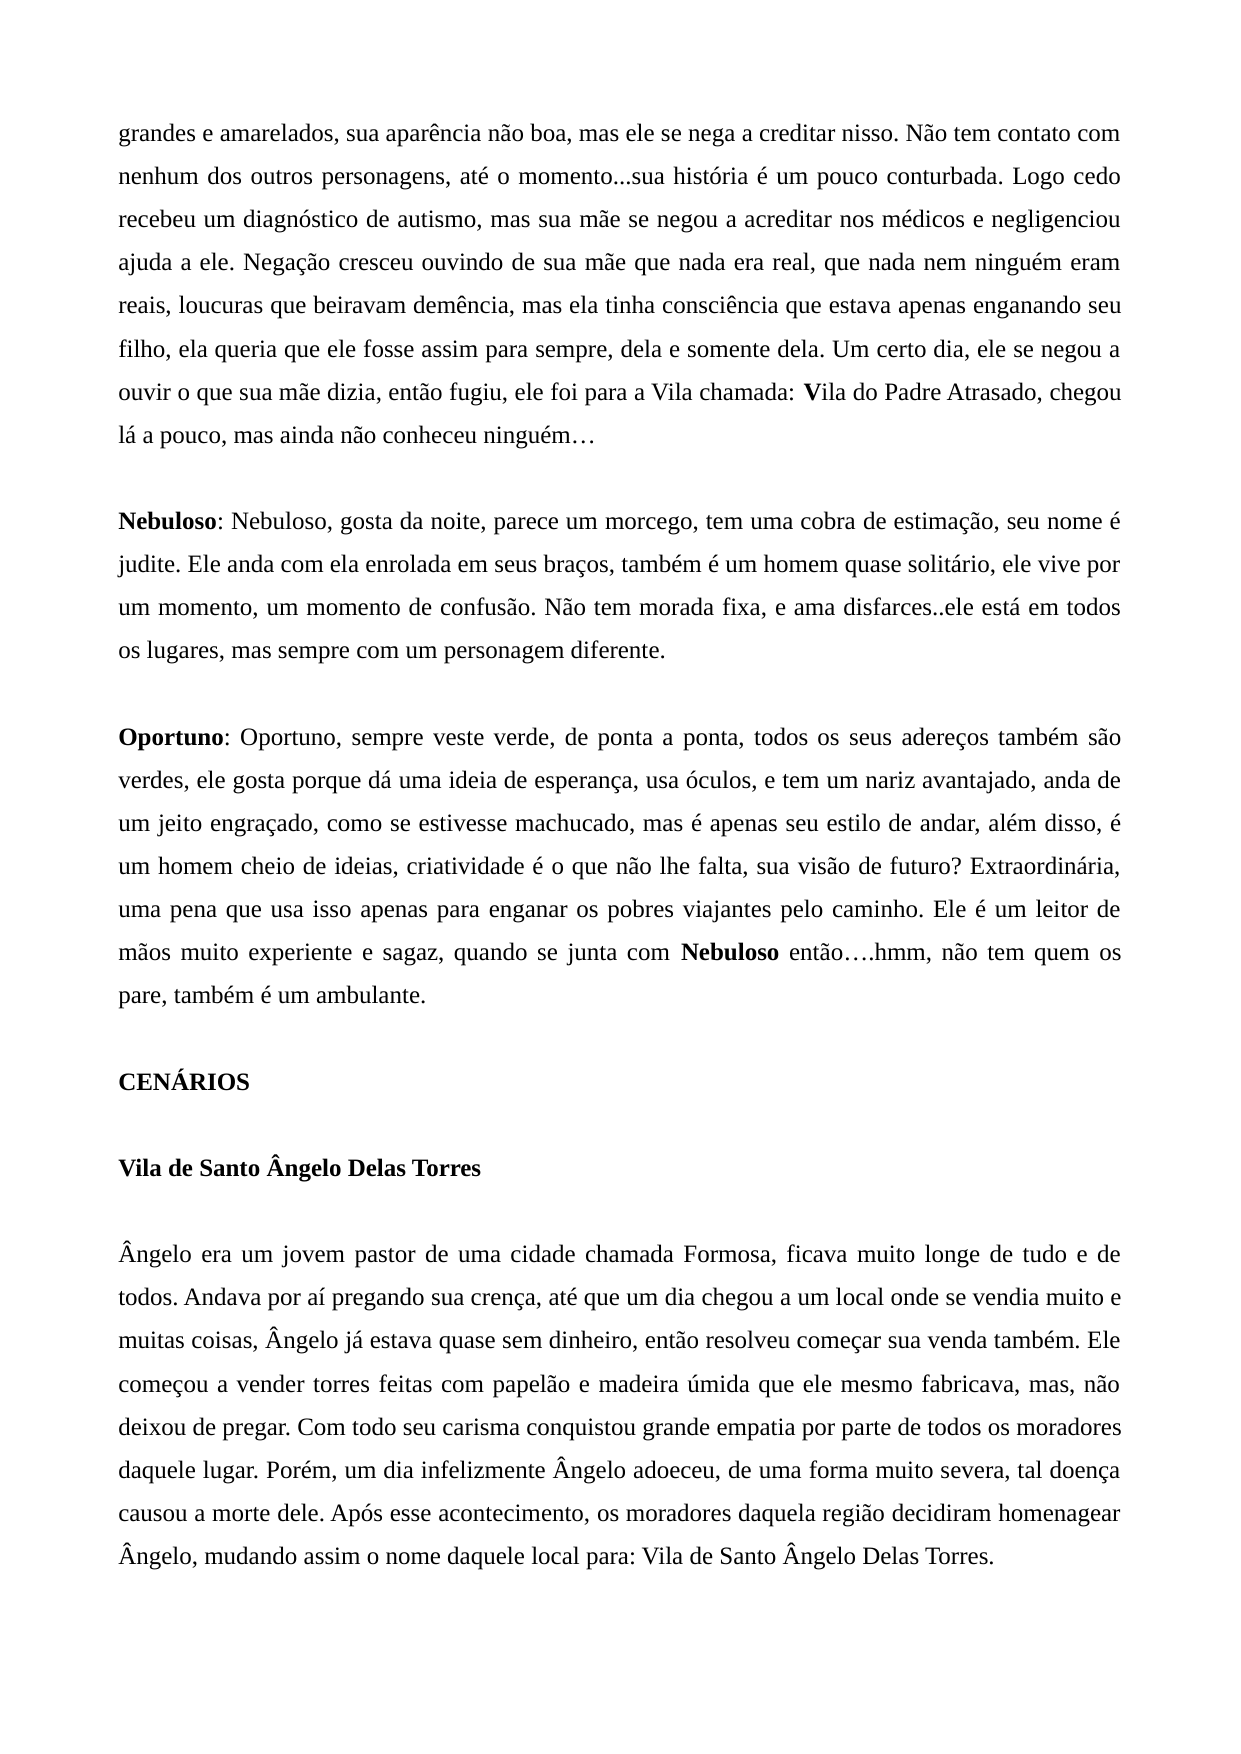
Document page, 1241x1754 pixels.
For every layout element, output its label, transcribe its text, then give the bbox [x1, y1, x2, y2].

text grandes e amarelados, sua aparência não boa, mas ele se nega a creditar nisso. Não tem contato com nenhum dos outros personagens, até o momento...sua história é um pouco conturbada. Logo cedo recebeu um diagnóstico de autismo, mas sua mãe se negou a acreditar nos médicos e negligenciou ajuda a ele. Negação cresceu ouvindo de sua mãe que nada era real, que nada nem ninguém eram reais, loucuras que beiravam demência, mas ela tinha consciência que estava apenas enganando seu filho, ela queria que ele fosse assim para sempre, dela e somente dela. Um certo dia, ele se negou a ouvir o que sua mãe dizia, então fugiu, ele foi para a Vila chamada: Vila do Padre Atrasado, chegou lá a pouco, mas ainda não conheceu ninguém… [118, 118, 1122, 449]
text Nebuloso: Nebuloso, gosta da noite, parece um morcego, tem uma cobra de estimação, seu nome é judite. Ele anda com ela enrolada em seus braços, também é um homem quase solitário, ele vive por um momento, um momento de confusão. Não tem morada fixa, e ama disfarces..ele está em todos os lugares, mas sempre com um personagem diferente. [118, 506, 1122, 664]
text CENÁRIOS [118, 1067, 1122, 1096]
text Vila de Santo Ângelo Delas Torres [118, 1153, 1122, 1182]
text Ângelo era um jovem pastor de uma cidade chamada Formosa, ficava muito longe de tudo e de todos. Andava por aí pregando sua crença, até que um dia chegou a um local onde se vendia muito e muitas coisas, Ângelo já estava quase sem dinheiro, então resolveu começar sua venda também. Ele começou a vender torres feitas com papelão e madeira úmida que ele mesmo fabricava, mas, não deixou de pregar. Com todo seu carisma conquistou grande empatia por parte de todos os moradores daquele lugar. Porém, um dia infelizmente Ângelo adoeceu, de uma forma muito severa, tal doença causou a morte dele. Após esse acontecimento, os moradores daquela região decidiram homenagear Ângelo, mudando assim o nome daquele local para: Vila de Santo Ângelo Delas Torres. [118, 1239, 1122, 1570]
text Oportuno: Oportuno, sempre veste verde, de ponta a ponta, todos os seus adereços também são verdes, ele gosta porque dá uma ideia de esperança, usa óculos, e tem um nariz avantajado, anda de um jeito engraçado, como se estivesse machucado, mas é apenas seu estilo de andar, além disso, é um homem cheio de ideias, criatividade é o que não lhe falta, sua visão de futuro? Extraordinária, uma pena que usa isso apenas para enganar os pobres viajantes pelo caminho. Ele é um leitor de mãos muito experiente e sagaz, quando se junta com Nebuloso então….hmm, não tem quem os pare, também é um ambulante. [118, 722, 1122, 1009]
